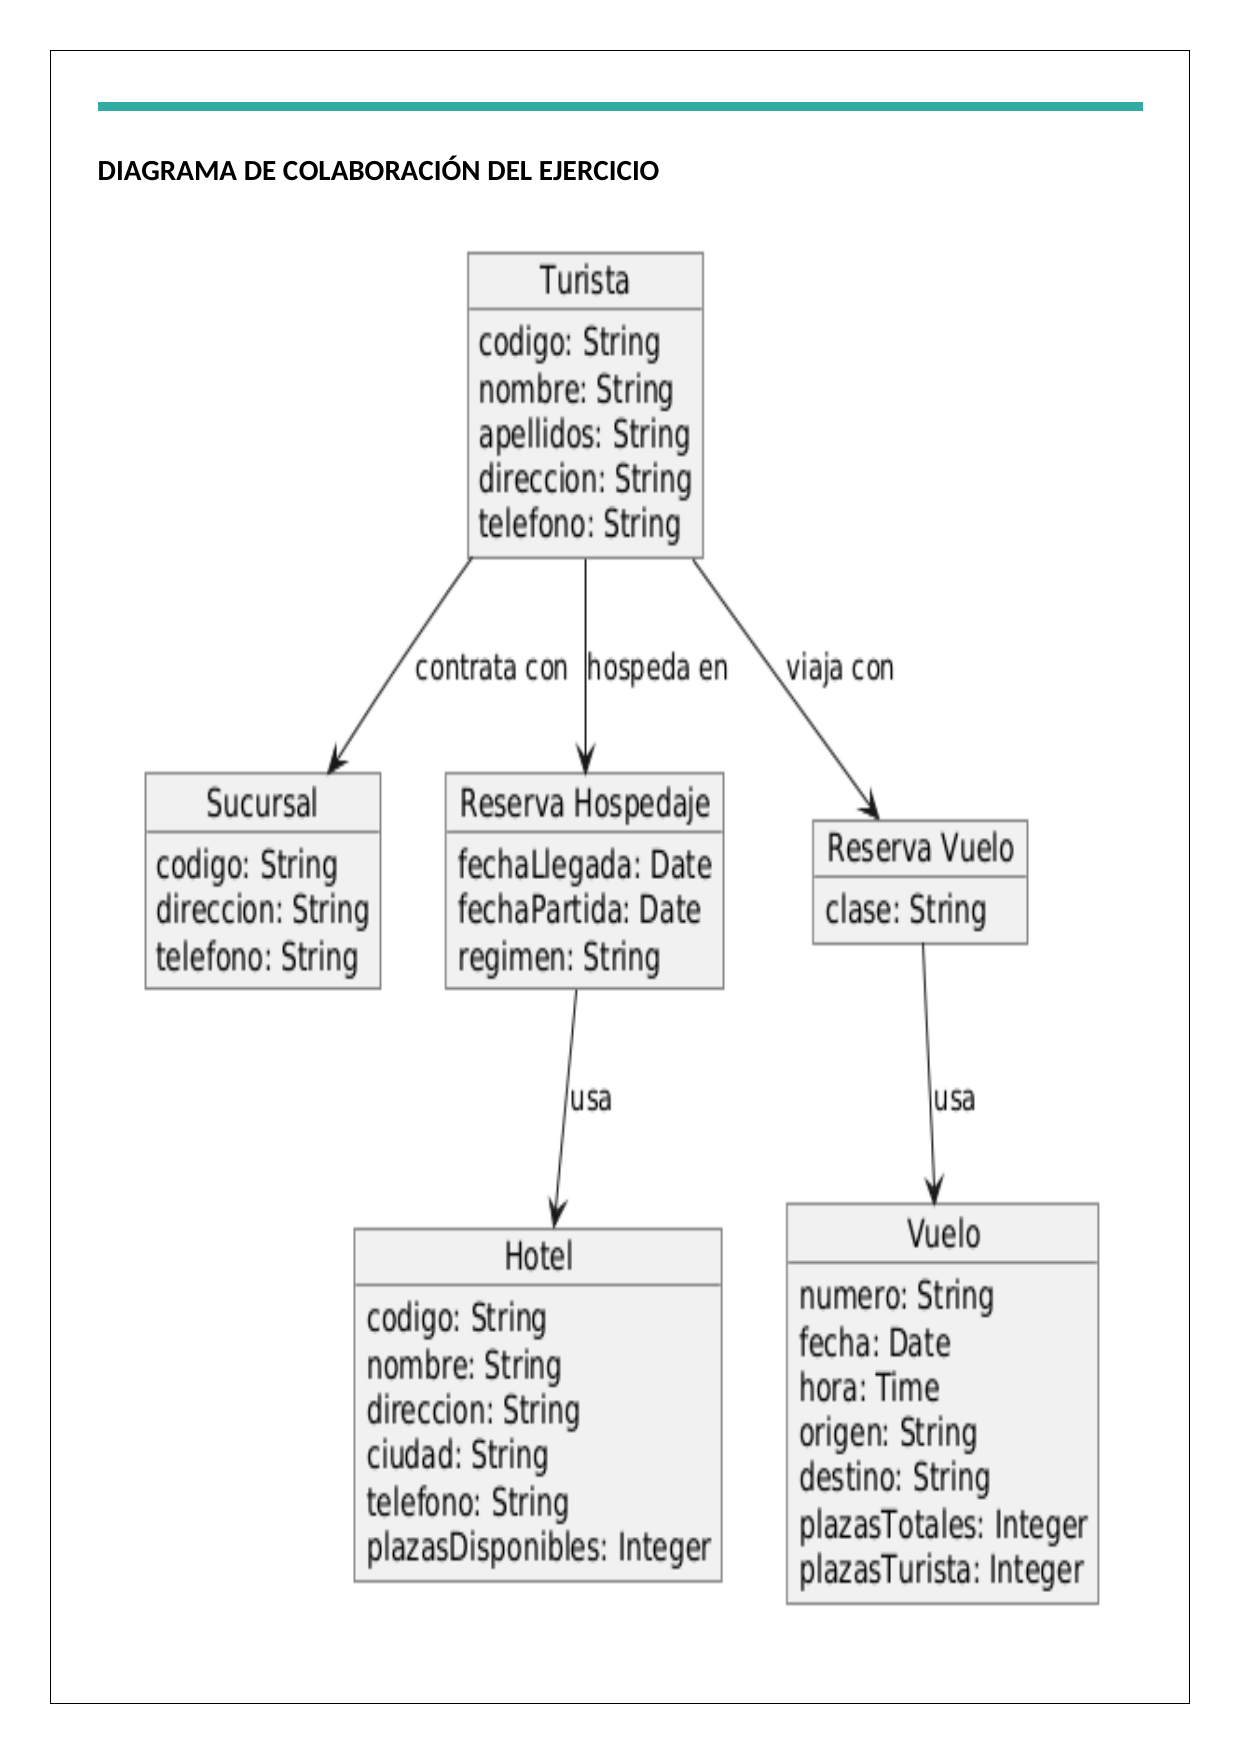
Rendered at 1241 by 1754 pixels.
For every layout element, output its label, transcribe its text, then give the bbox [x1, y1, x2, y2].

picture [132, 233, 1109, 1620]
text DIAGRAMA DE COLABORACIÓN DEL EJERCICIO [97, 152, 1143, 187]
